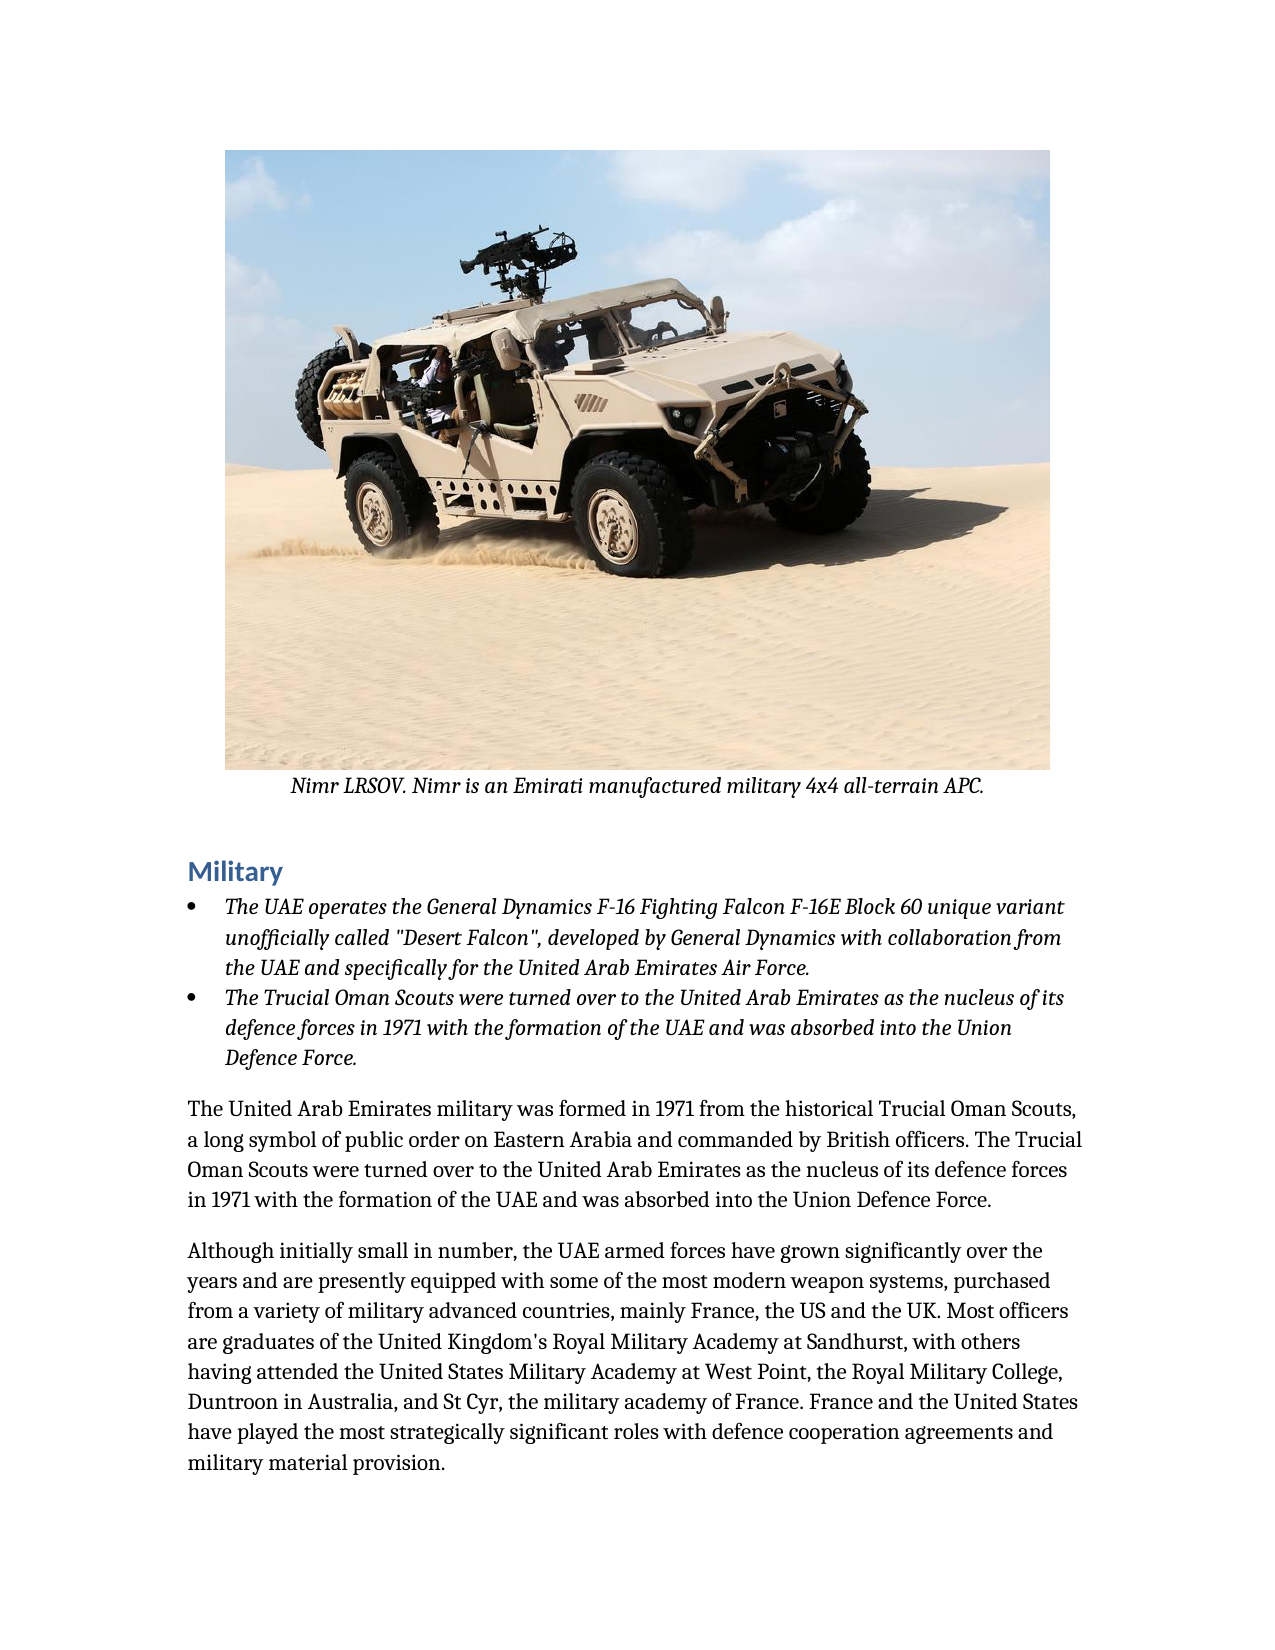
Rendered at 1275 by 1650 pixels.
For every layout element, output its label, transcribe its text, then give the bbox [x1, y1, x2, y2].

text Although initially small in number, the UAE armed forces have grown significantly over the years and are presently equipped with some of the most modern weapon systems, purchased from a variety of military advanced countries, mainly France, the US and the UK. Most officers are graduates of the United Kingdom's Royal Military Academy at Sandhurst, with others having attended the United States Military Academy at West Point, the Royal Military College, Duntroon in Australia, and St Cyr, the military academy of France. France and the United States have played the most strategically significant roles with defence cooperation agreements and military material provision. [187, 1238, 1087, 1476]
list The UAE operates the General Dynamics F-16 Fighting Falcon F-16E Block 60 unique variant unofficially called "Desert Falcon", developed by General Dynamics with collaboration from the UAE and specifically for the United Arab Emirates Air Force. [187, 894, 1087, 981]
text The United Arab Emirates military was formed in 1971 from the historical Trucial Oman Scouts, a long symbol of public order on Eastern Arabia and commanded by British officers. The Trucial Oman Scouts were turned over to the United Arab Emirates as the nucleus of its defence forces in 1971 with the formation of the UAE and was absorbed into the Union Defence Force. [187, 1096, 1087, 1213]
list The Trucial Oman Scouts were turned over to the United Arab Emirates as the nucleus of its defence forces in 1971 with the formation of the UAE and was absorbed into the Union Defence Force. [187, 985, 1087, 1072]
text Nimr LRSOV. Nimr is an Emirati manufactured military 4x4 all-terrain APC. [187, 150, 1087, 799]
picture [225, 150, 1050, 770]
subtitle Military [187, 853, 1087, 889]
